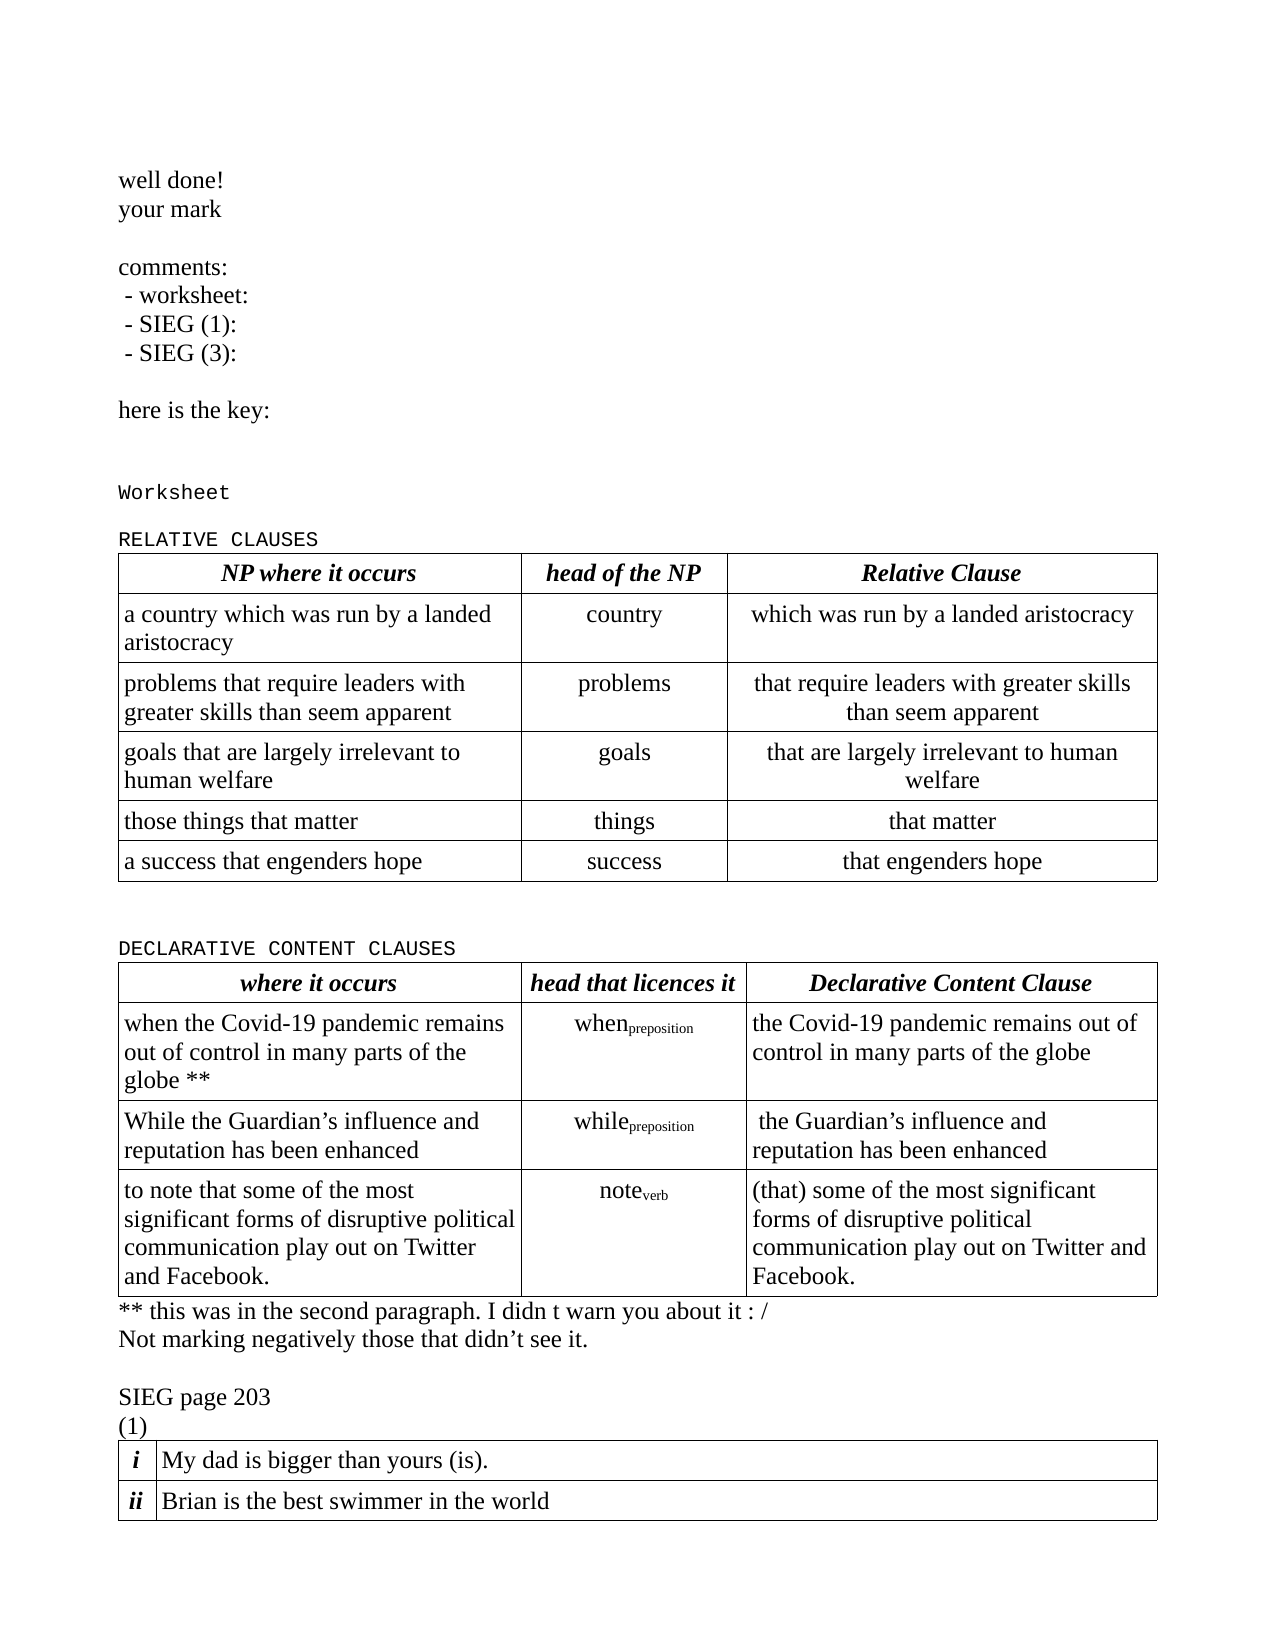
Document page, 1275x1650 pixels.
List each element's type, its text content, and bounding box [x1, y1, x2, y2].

table_cell which was run by a landed aristocracy [728, 594, 1157, 662]
table_cell ii [119, 1481, 156, 1520]
table_cell problems [522, 663, 727, 731]
text Not marking negatively those that didn’t see it. [118, 1324, 1157, 1353]
text comments: [118, 252, 1157, 280]
table_cell a country which was run by a landed aristocracy [119, 594, 521, 662]
table_header where it occurs [119, 963, 521, 1002]
table_cell whenpreposition [522, 1003, 746, 1100]
table_cell that matter [728, 801, 1157, 840]
table_cell that are largely irrelevant to human welfare [728, 732, 1157, 800]
table_cell goals [522, 732, 727, 800]
table_cell those things that matter [119, 801, 521, 840]
text your mark [118, 194, 1157, 223]
table_cell that engenders hope [728, 841, 1157, 881]
text well done! [118, 165, 1157, 194]
table_header Relative Clause [728, 554, 1157, 593]
text Worksheet [118, 482, 1157, 505]
table_cell problems that require leaders with greater skills than seem apparent [119, 663, 521, 731]
table_cell success [522, 841, 727, 881]
table_cell whilepreposition [522, 1101, 746, 1169]
text ** this was in the second paragraph. I didn t warn you about it : / [118, 1297, 1157, 1324]
text (1) [118, 1411, 1157, 1439]
text - SIEG (1): [118, 309, 1157, 338]
table_header Declarative Content Clause [747, 963, 1157, 1002]
text RELATIVE CLAUSES [118, 529, 1157, 553]
text here is the key: [118, 395, 1157, 424]
table_header i [119, 1441, 156, 1480]
table_header head that licences it [522, 963, 746, 1002]
table_cell the Covid-19 pandemic remains out of control in many parts of the globe [747, 1003, 1157, 1100]
text - worksheet: [118, 280, 1157, 309]
table_cell that require leaders with greater skills than seem apparent [728, 663, 1157, 731]
table_cell noteverb [522, 1170, 746, 1296]
table_cell things [522, 801, 727, 840]
table_cell Brian is the best swimmer in the world [157, 1481, 1157, 1520]
table_cell goals that are largely irrelevant to human welfare [119, 732, 521, 800]
table_header My dad is bigger than yours (is). [157, 1441, 1157, 1480]
text DECLARATIVE CONTENT CLAUSES [118, 938, 1157, 962]
text SIEG page 203 [118, 1382, 1157, 1411]
table_cell when the Covid-19 pandemic remains out of control in many parts of the globe ** [119, 1003, 521, 1100]
table_cell (that) some of the most significant forms of disruptive political communication play out on Twitter and Facebook. [747, 1170, 1157, 1296]
table_cell a success that engenders hope [119, 841, 521, 881]
text - SIEG (3): [118, 338, 1157, 367]
table_cell the Guardian’s influence and reputation has been enhanced [747, 1101, 1157, 1169]
table_cell to note that some of the most significant forms of disruptive political communication play out on Twitter and Facebook. [119, 1170, 521, 1296]
table_cell country [522, 594, 727, 662]
table_header NP where it occurs [119, 554, 521, 593]
table_header head of the NP [522, 554, 727, 593]
table_cell While the Guardian’s influence and reputation has been enhanced [119, 1101, 521, 1169]
